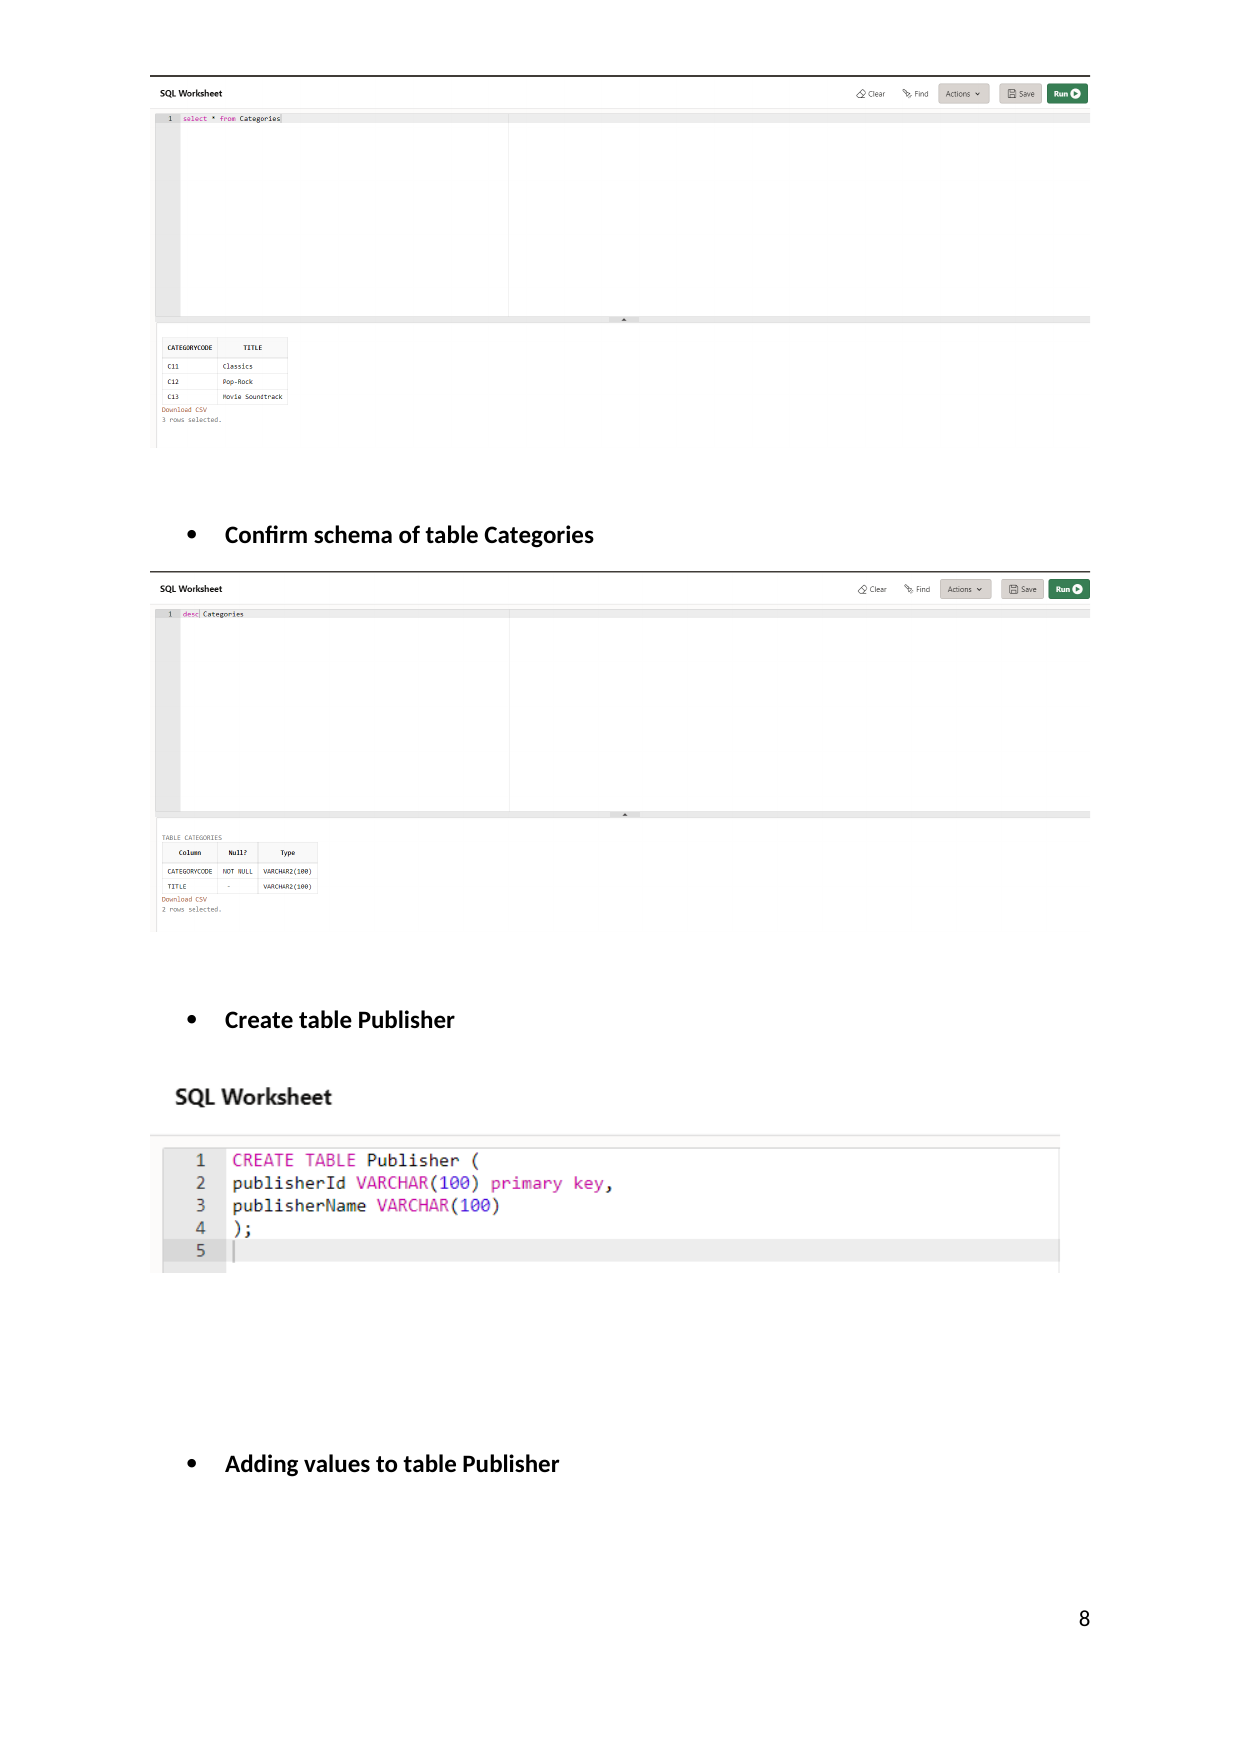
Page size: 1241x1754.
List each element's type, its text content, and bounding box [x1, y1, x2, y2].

list Adding values to table Publisher [187, 1448, 1090, 1479]
list Confirm schema of table Categories [187, 520, 1090, 550]
list Create table Publisher [187, 1004, 1090, 1035]
